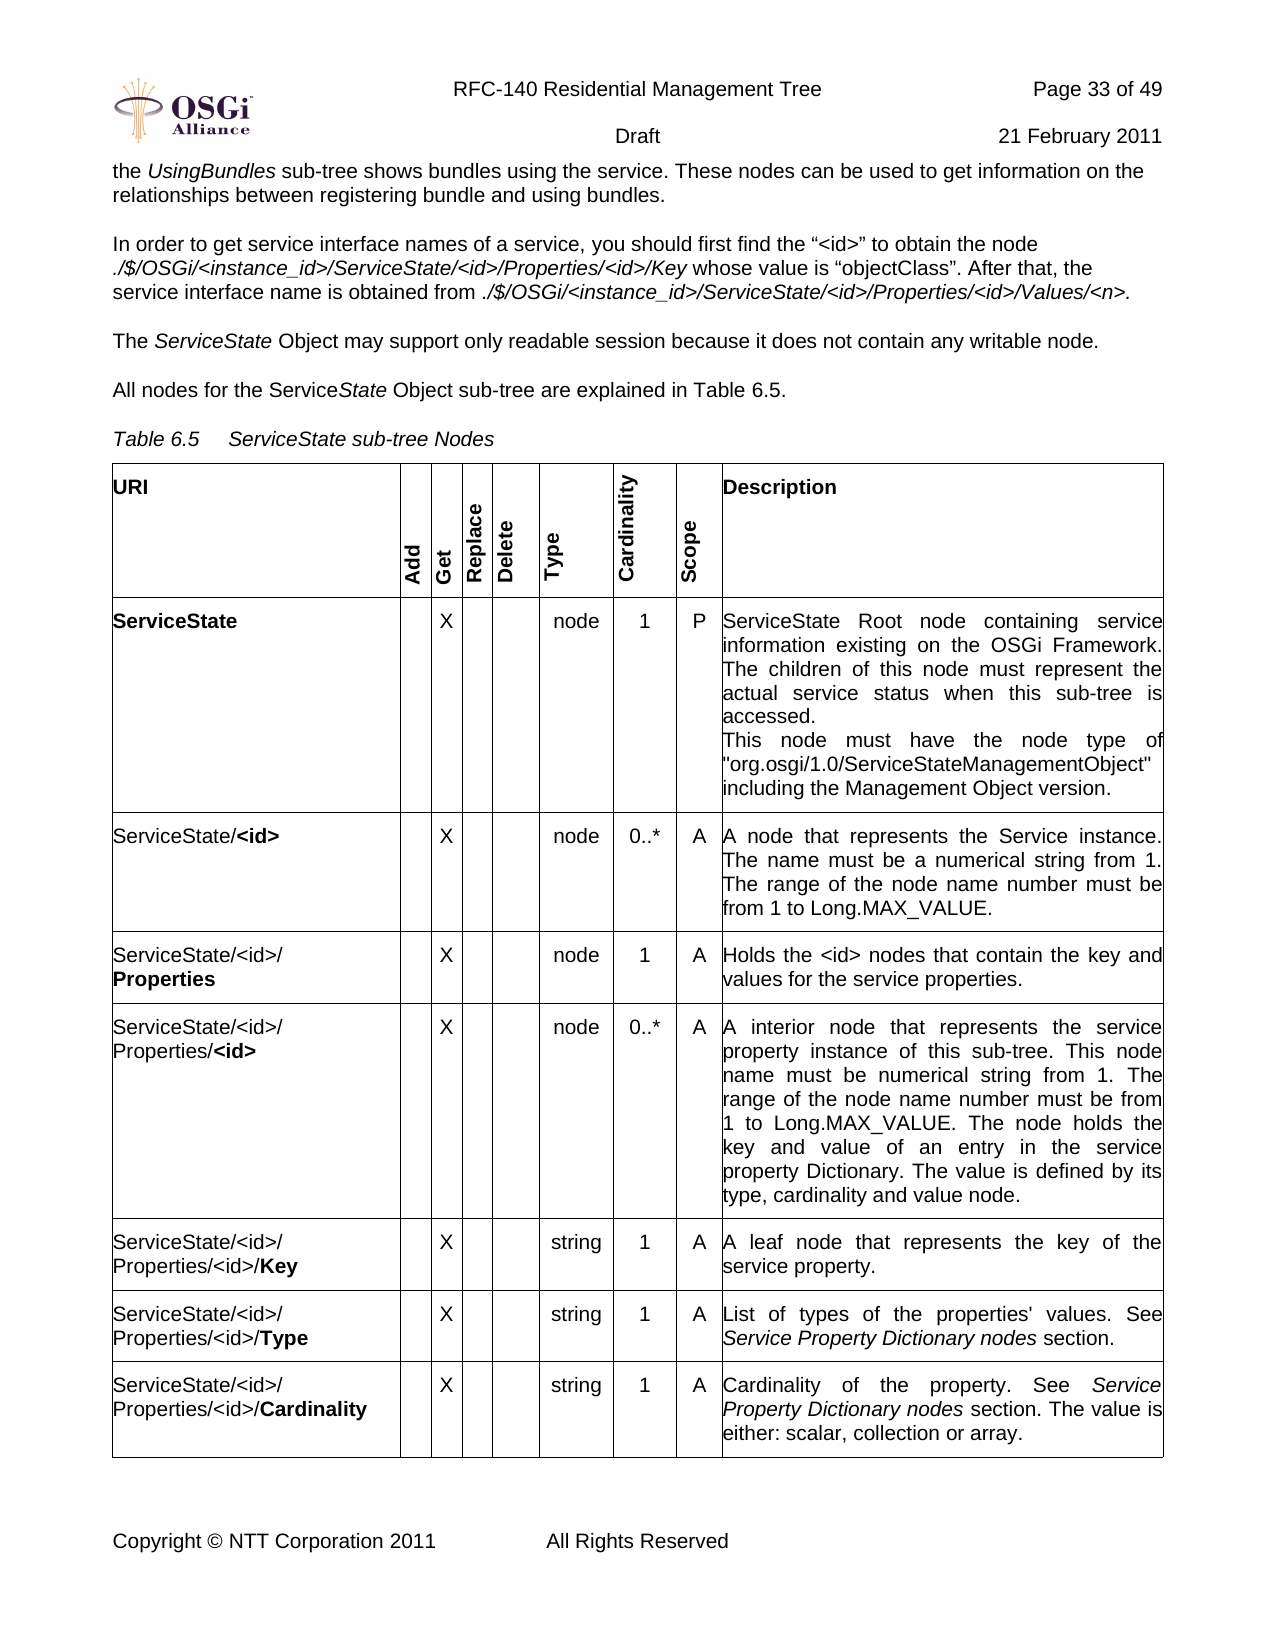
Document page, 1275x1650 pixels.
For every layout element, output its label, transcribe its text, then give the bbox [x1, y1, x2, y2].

text In order to get service interface names of a service, you should first find the “<id>” to obtain the node ./$/OSGi/<instance_id>/ServiceState/<id>/Properties/<id>/Key whose value is “objectClass”. After that, the service interface name is obtained from ./$/OSGi/<instance_id>/ServiceState/<id>/Properties/<id>/Values/<n>. [112, 232, 1162, 304]
table_cell X [432, 1004, 462, 1218]
table_cell [463, 1291, 492, 1361]
table_cell [463, 1362, 492, 1457]
table_header Type [540, 464, 613, 597]
table_header Description [723, 464, 1163, 597]
table_cell A [677, 1004, 722, 1218]
table_cell List of types of the properties' values. See Service Property Dictionary nodes section. [723, 1291, 1163, 1361]
table_cell A [677, 1219, 722, 1290]
table_cell ServiceState/<id>/ Properties/<id>/Type [113, 1291, 400, 1361]
table_cell [401, 1219, 431, 1290]
table_cell node [540, 932, 613, 1003]
table_cell ServiceState/<id>/ Properties [113, 932, 400, 1003]
table_cell node [540, 813, 613, 931]
table_cell 1 [614, 1362, 676, 1457]
table_header Add [401, 464, 431, 597]
table_cell [463, 813, 492, 931]
table_cell ServiceState Root node containing service information existing on the OSGi Framework. The children of this node must represent the actual service status when this sub-tree is accessed. This node must have the node type of "org.osgi/1.0/ServiceStateManagementObject" including the Management Object version. [723, 598, 1163, 812]
table_cell [401, 932, 431, 1003]
table_cell 0..* [614, 1004, 676, 1218]
table_cell string [540, 1362, 613, 1457]
table_cell [463, 1004, 492, 1218]
table_cell 0..* [614, 813, 676, 931]
text the UsingBundles sub-tree shows bundles using the service. These nodes can be used to get information on the relationships between registering bundle and using bundles. [112, 159, 1162, 207]
table_cell A interior node that represents the service property instance of this sub-tree. This node name must be numerical string from 1. The range of the node name number must be from 1 to Long.MAX_VALUE. The node holds the key and value of an entry in the service property Dictionary. The value is defined by its type, cardinality and value node. [723, 1004, 1163, 1218]
table_cell 1 [614, 1291, 676, 1361]
table_cell A [677, 1291, 722, 1361]
table_cell 1 [614, 932, 676, 1003]
table_header Cardinality [614, 464, 676, 597]
table_cell [493, 1362, 539, 1457]
table_cell X [432, 1362, 462, 1457]
table_cell A [677, 813, 722, 931]
table_cell A [677, 932, 722, 1003]
table_cell ServiceState/<id> [113, 813, 400, 931]
table_cell [463, 932, 492, 1003]
table_cell [401, 1291, 431, 1361]
table_cell [463, 1219, 492, 1290]
table_cell node [540, 1004, 613, 1218]
table_cell Holds the <id> nodes that contain the key and values for the service properties. [723, 932, 1163, 1003]
table_cell string [540, 1219, 613, 1290]
table_cell ServiceState/<id>/ Properties/<id> [113, 1004, 400, 1218]
table_cell ServiceState/<id>/ Properties/<id>/Key [113, 1219, 400, 1290]
table_header Delete [493, 464, 539, 597]
table_cell [493, 932, 539, 1003]
table_cell A [677, 1362, 722, 1457]
table_cell [493, 1004, 539, 1218]
table_header Get [432, 464, 462, 597]
table_cell [401, 813, 431, 931]
table_cell X [432, 1219, 462, 1290]
table_cell X [432, 813, 462, 931]
table_cell node [540, 598, 613, 812]
table_cell [493, 598, 539, 812]
table_header Scope [677, 464, 722, 597]
table_cell [401, 598, 431, 812]
table_cell A leaf node that represents the key of the service property. [723, 1219, 1163, 1290]
table_cell [493, 813, 539, 931]
table_cell string [540, 1291, 613, 1361]
table_cell 1 [614, 1219, 676, 1290]
table_cell X [432, 1291, 462, 1361]
table_cell A node that represents the Service instance. The name must be a numerical string from 1. The range of the node name number must be from 1 to Long.MAX_VALUE. [723, 813, 1163, 931]
table_cell [493, 1219, 539, 1290]
text All nodes for the ServiceState Object sub-tree are explained in Table 6.5. [112, 378, 1162, 402]
table_cell X [432, 598, 462, 812]
text Table 6.5 ServiceState sub-tree Nodes [112, 427, 1162, 451]
table_cell [401, 1004, 431, 1218]
picture [114, 78, 254, 143]
table_cell ServiceState/<id>/ Properties/<id>/Cardinality [113, 1362, 400, 1457]
table_cell Cardinality of the property. See Service Property Dictionary nodes section. The value is either: scalar, collection or array. [723, 1362, 1163, 1457]
table_cell ServiceState [113, 598, 400, 812]
table_header Replace [463, 464, 492, 597]
table_header URI [113, 464, 400, 597]
table_cell X [432, 932, 462, 1003]
table_cell [493, 1291, 539, 1361]
text The ServiceState Object may support only readable session because it does not contain any writable node. [112, 329, 1162, 353]
table_cell [463, 598, 492, 812]
table_cell P [677, 598, 722, 812]
table_cell [401, 1362, 431, 1457]
table_cell 1 [614, 598, 676, 812]
